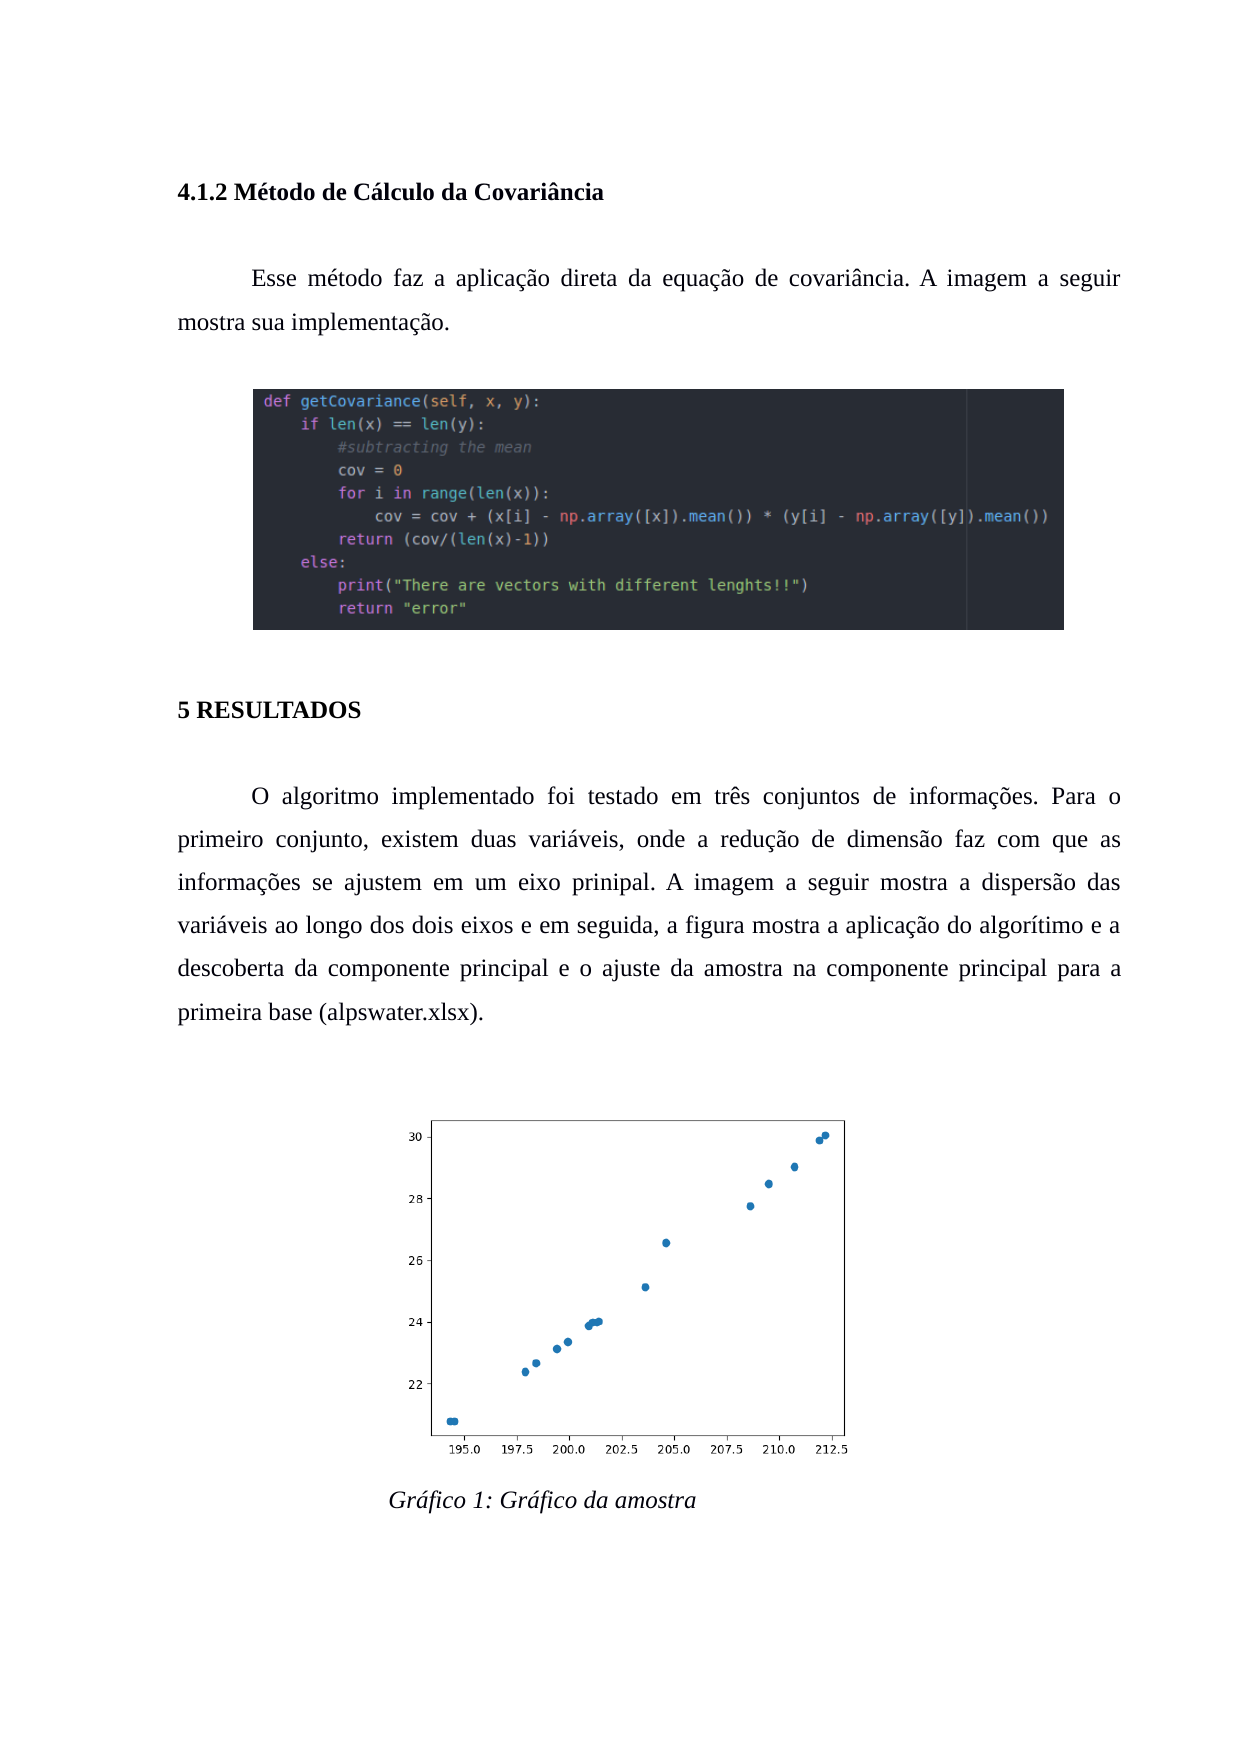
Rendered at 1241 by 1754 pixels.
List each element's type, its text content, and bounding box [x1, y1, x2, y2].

subtitle 4.1.2 Método de Cálculo da Covariância [177, 177, 1122, 206]
text Esse método faz a aplicação direta da equação de covariância. A imagem a seguir mostra sua implementação. [177, 263, 1122, 335]
text Gráfico 1: Gráfico da amostra [388, 1471, 867, 1513]
subtitle 5 RESULTADOS [177, 695, 1122, 723]
text O algoritmo implementado foi testado em três conjuntos de informações. Para o primeiro conjunto, existem duas variáveis, onde a redução de dimensão faz com que as informações se ajustem em um eixo prinipal. A imagem a seguir mostra a dispersão das variáveis ao longo dos dois eixos e em seguida, a figura mostra a aplicação do algorítimo e a descoberta da componente principal e o ajuste da amostra na componente principal para a primeira base (alpswater.xlsx). [177, 781, 1122, 1025]
picture [388, 1097, 867, 1471]
picture [253, 389, 1064, 630]
